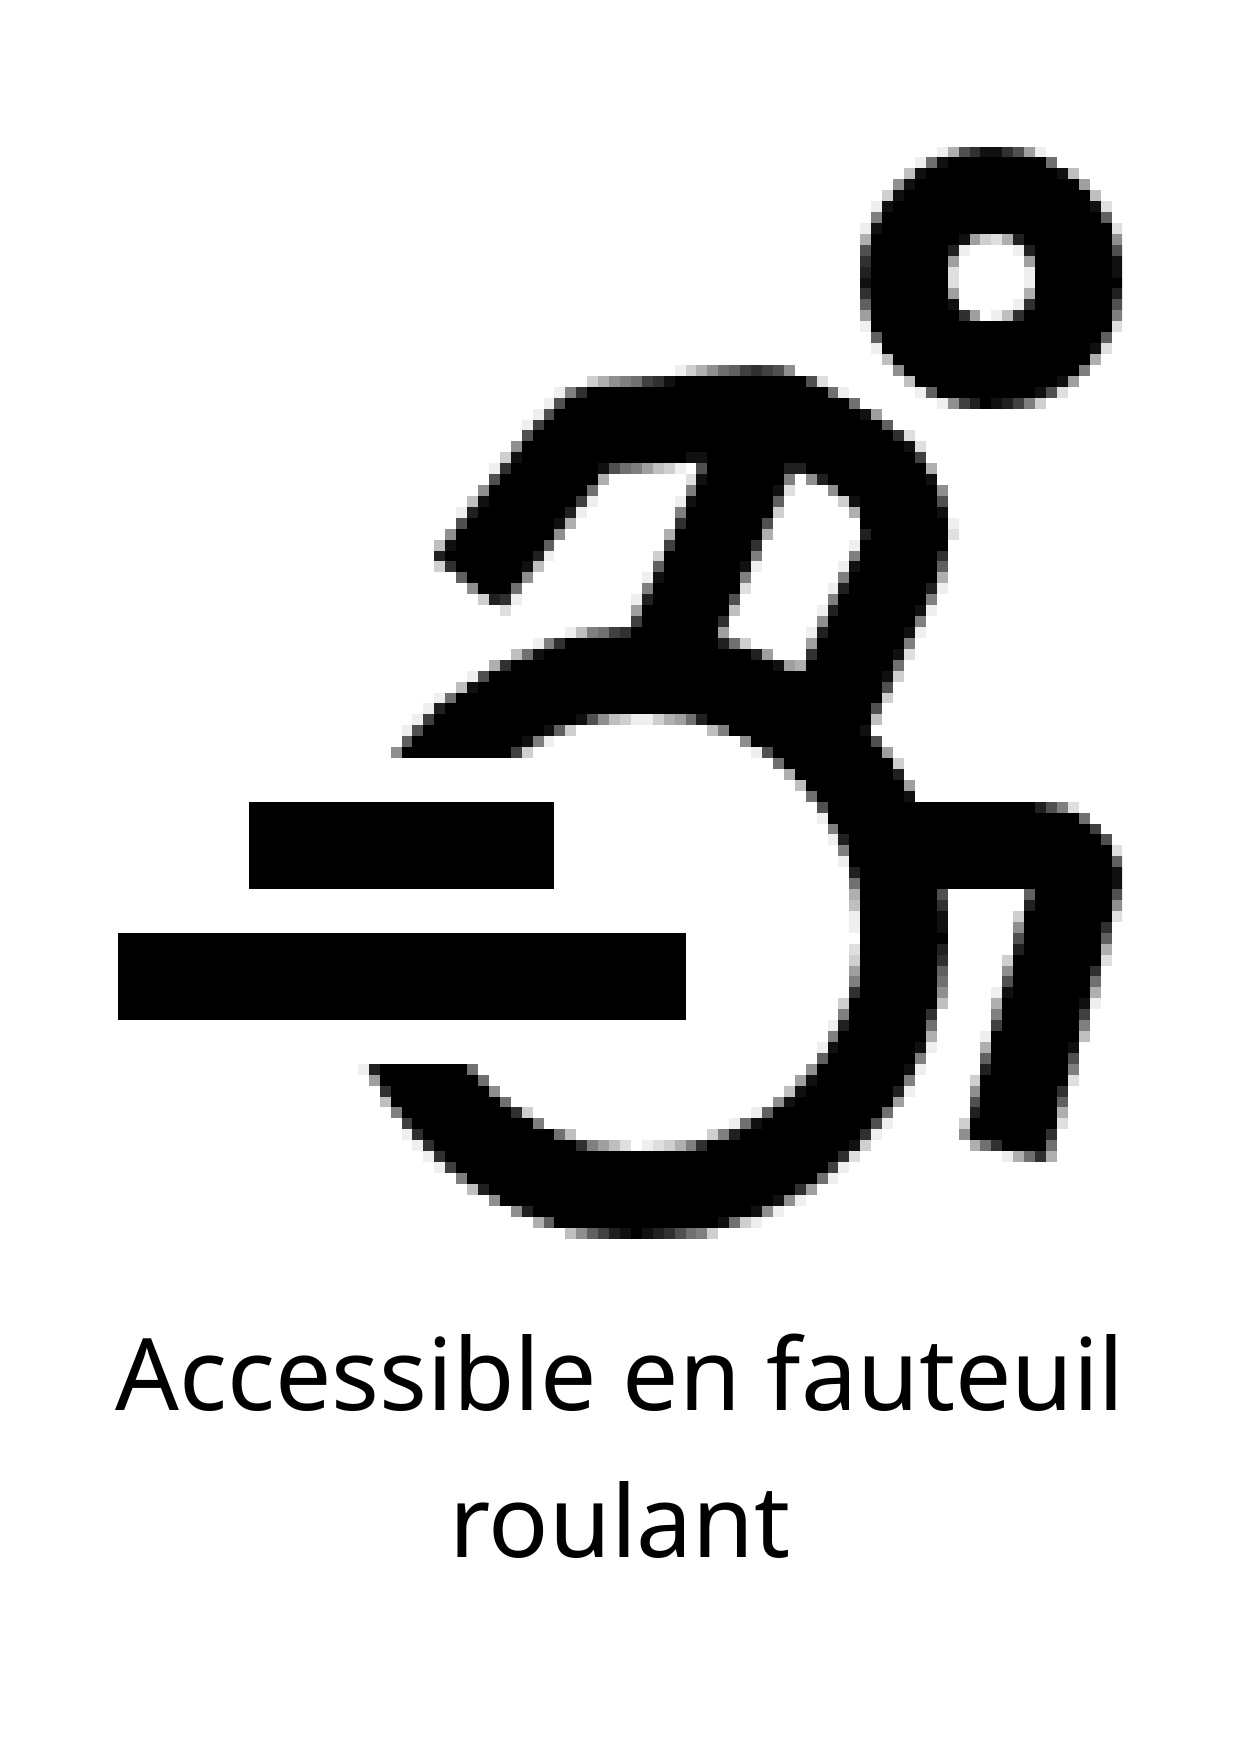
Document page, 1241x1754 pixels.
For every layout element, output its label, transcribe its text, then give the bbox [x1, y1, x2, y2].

picture [118, 147, 1123, 1239]
text Accessible en fauteuil roulant [75, 1303, 1165, 1587]
